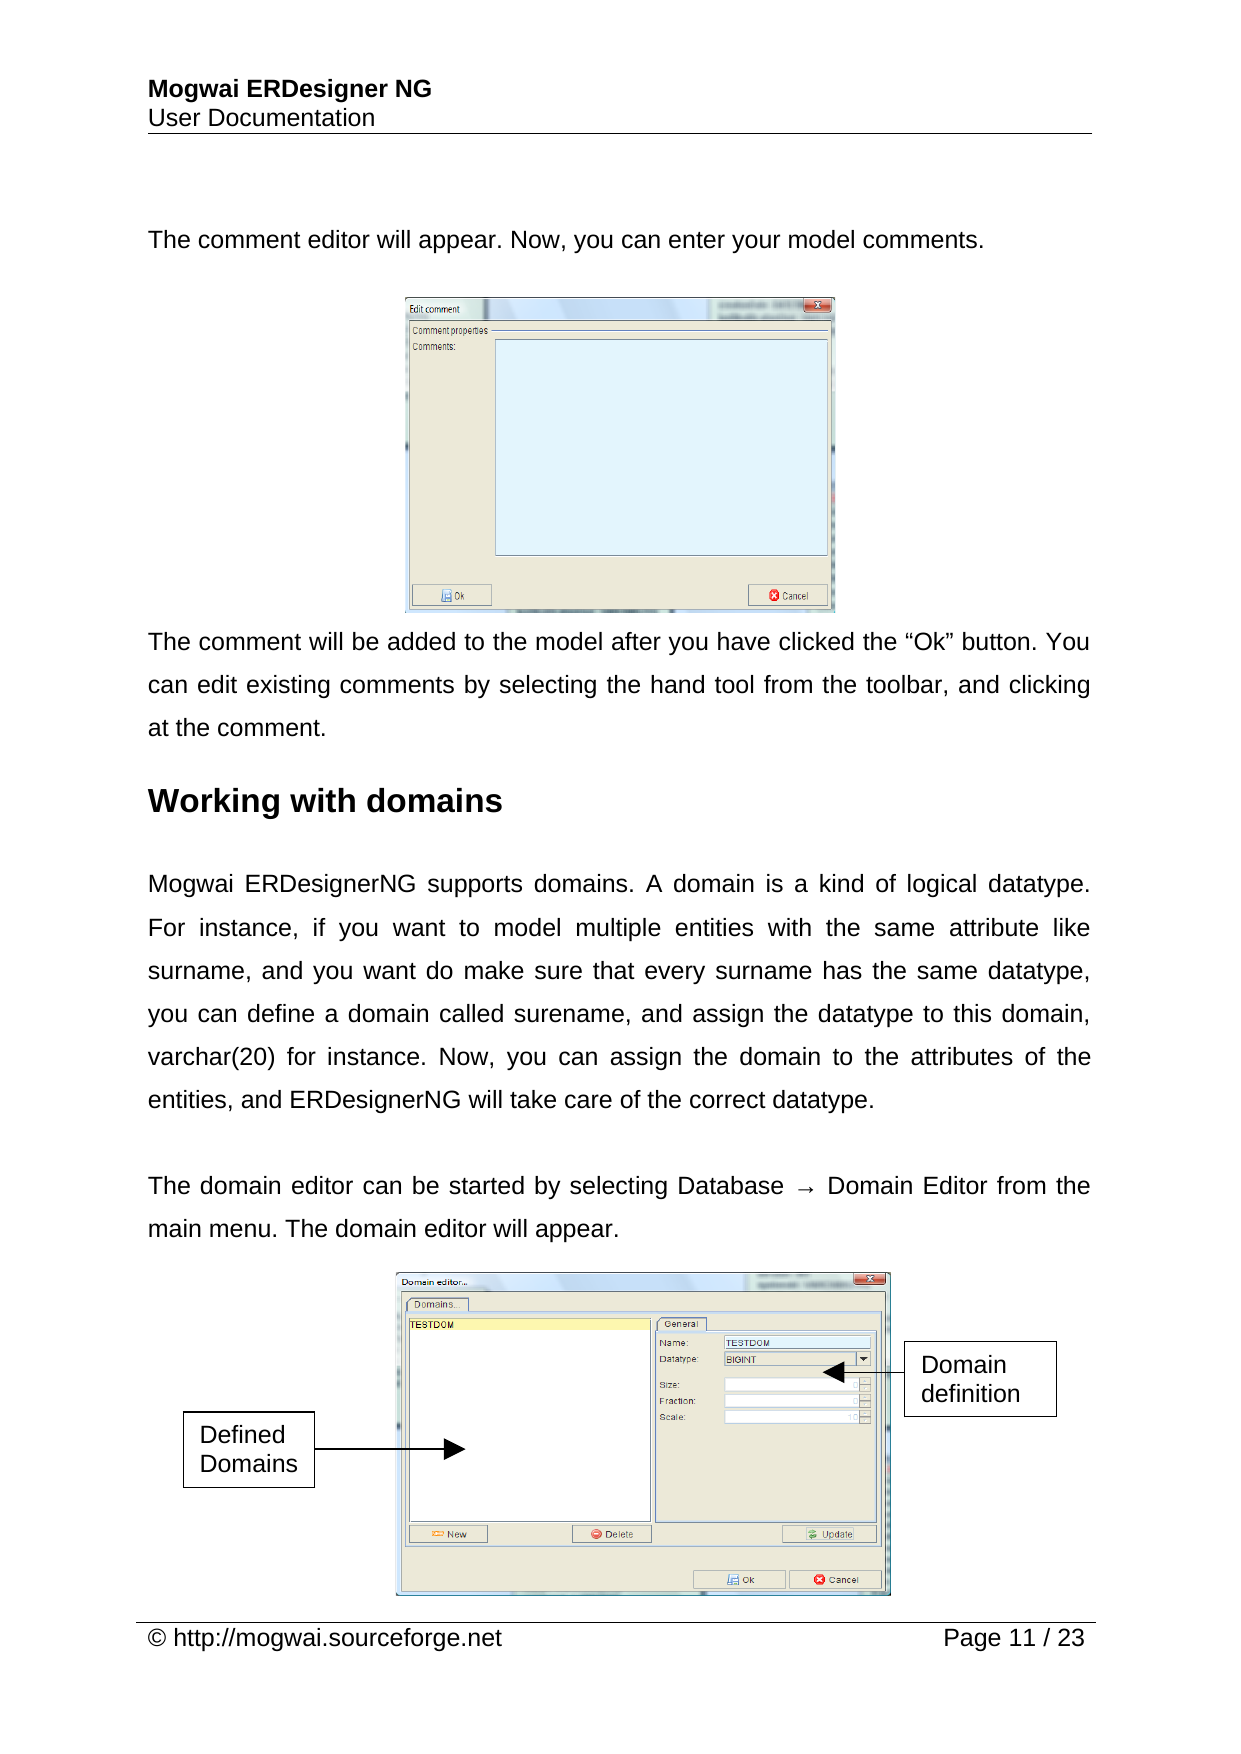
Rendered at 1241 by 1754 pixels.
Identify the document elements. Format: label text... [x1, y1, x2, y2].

picture [395, 1272, 891, 1596]
text The comment will be added to the model after you have clicked the “Ok” button. You can edit existing comments by selecting the hand tool from the toolbar, and clicking at the comment. [148, 312, 1092, 742]
text The domain editor can be started by selecting Database → Domain Editor from the main menu. The domain editor will appear. [148, 1171, 1092, 1243]
text Domain definition [921, 1350, 1040, 1408]
text Mogwai ERDesignerNG supports domains. A domain is a kind of logical datatype. For instance, if you want to model multiple entities with the same attribute like surname, and you want do make sure that every surname has the same datatype, you can define a domain called surename, and assign the datatype to this domain, varchar(20) for instance. Now, you can assign the domain to the attributes of the entities, and ERDesignerNG will take care of the correct datatype. [148, 869, 1092, 1114]
text The comment editor will appear. Now, you can enter your model comments. [148, 226, 1092, 254]
text Defined Domains [199, 1420, 299, 1478]
subtitle Working with domains [148, 782, 1092, 820]
